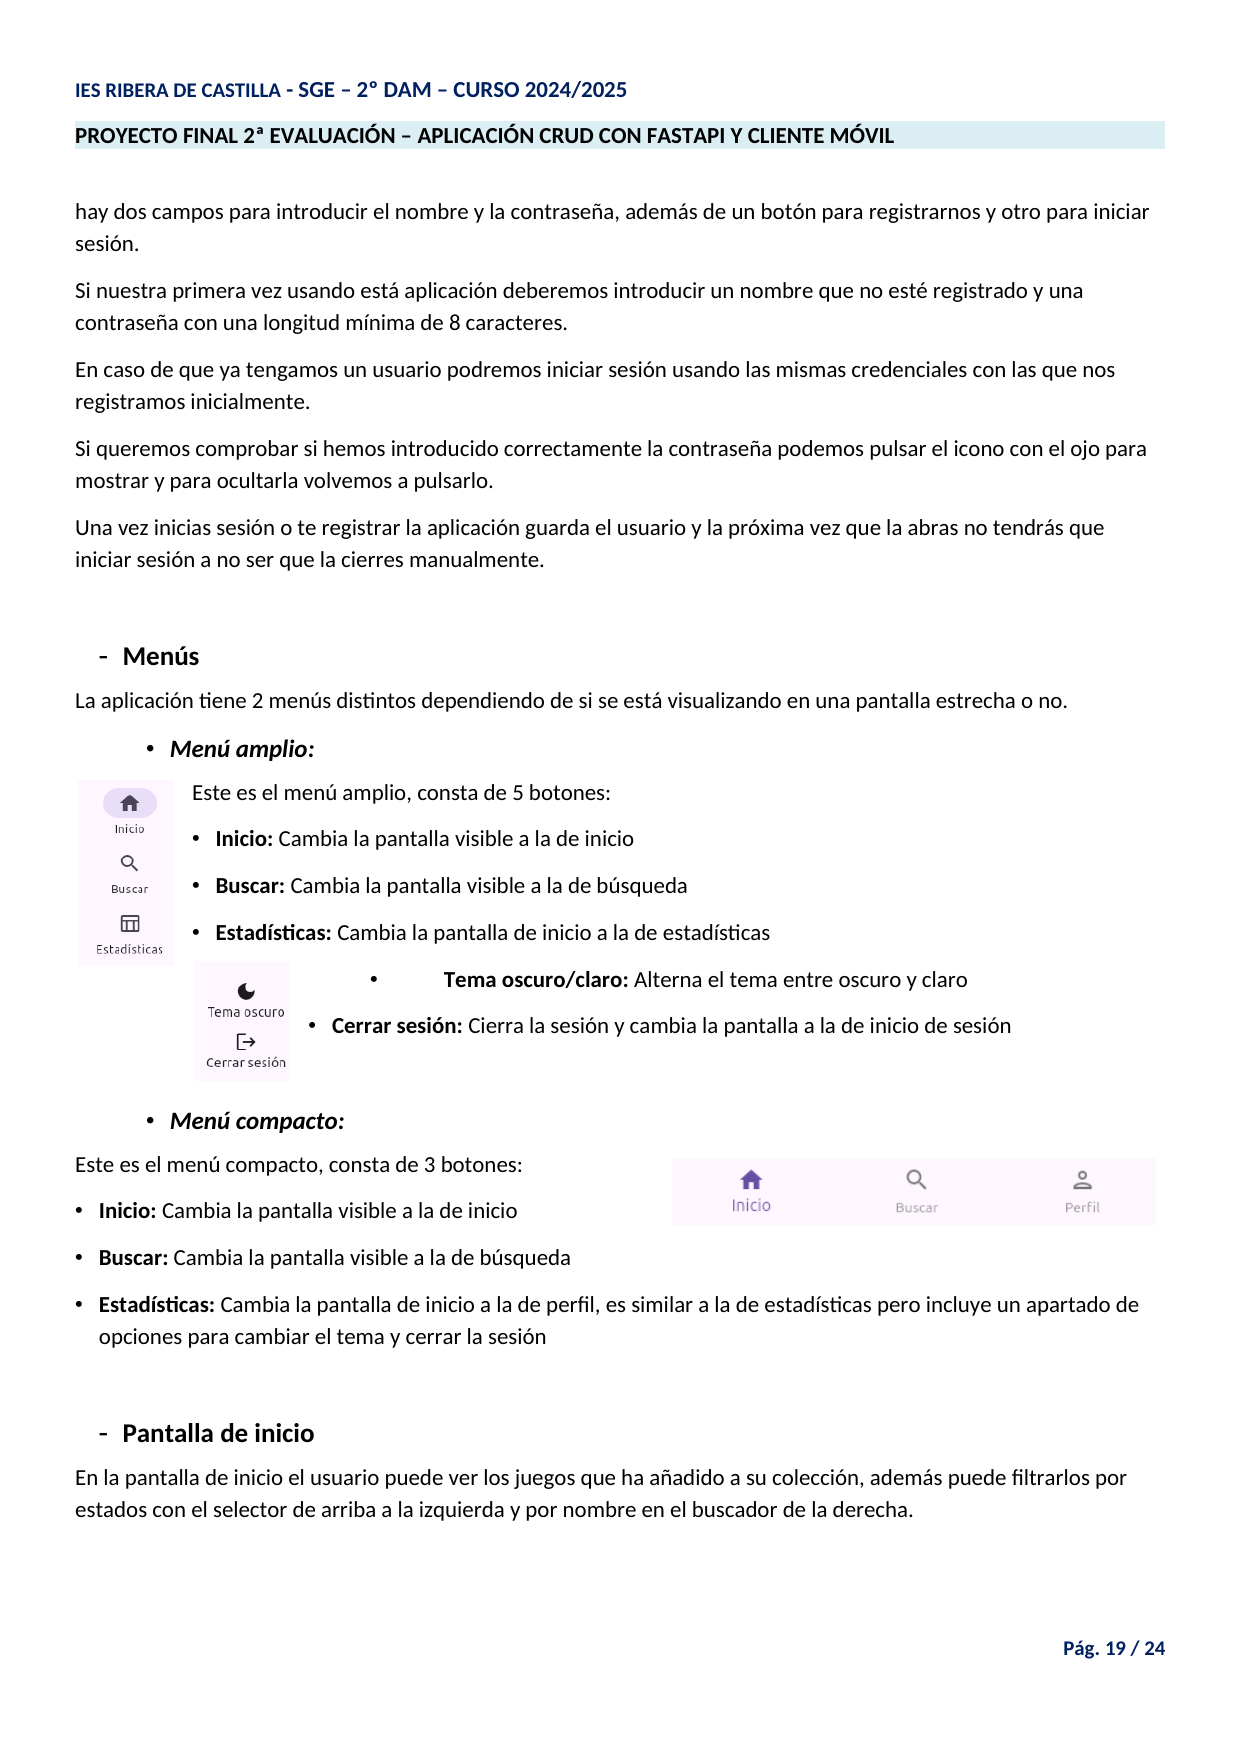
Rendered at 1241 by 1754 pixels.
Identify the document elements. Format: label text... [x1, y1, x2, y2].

text hay dos campos para introducir el nombre y la contraseña, además de un botón para registrarnos y otro para iniciar sesión. [75, 197, 1165, 257]
subtitle Menú compacto: [146, 1105, 1165, 1136]
subtitle Menús [99, 639, 1165, 672]
text Si nuestra primera vez usando está aplicación deberemos introducir un nombre que no esté registrado y una contraseña con una longitud mínima de 8 caracteres. [75, 276, 1165, 336]
text La aplicación tiene 2 menús distintos dependiendo de si se está visualizando en una pantalla estrecha o no. [75, 686, 1165, 714]
picture [671, 1158, 1157, 1225]
list Cerrar sesión: Cierra la sesión y cambia la pantalla a la de inicio de sesión [75, 1012, 1165, 1039]
list Inicio: Cambia la pantalla visible a la de inicio [75, 1197, 671, 1225]
list Buscar: Cambia la pantalla visible a la de búsqueda [75, 1243, 1165, 1271]
list Tema oscuro/claro: Alterna el tema entre oscuro y claro [75, 965, 1165, 993]
list Buscar: Cambia la pantalla visible a la de búsqueda [75, 871, 1165, 899]
text Este es el menú amplio, consta de 5 botones: [75, 778, 1165, 806]
list Estadísticas: Cambia la pantalla de inicio a la de perfil, es similar a la de estadísticas pero incluye un apartado de opciones para cambiar el tema y cerrar la sesión [75, 1290, 1165, 1350]
text Si queremos comprobar si hemos introducido correctamente la contraseña podemos pulsar el icono con el ojo para mostrar y para ocultarla volvemos a pulsarlo. [75, 434, 1165, 494]
text En la pantalla de inicio el usuario puede ver los juegos que ha añadido a su colección, además puede filtrarlos por estados con el selector de arriba a la izquierda y por nombre en el buscador de la derecha. [75, 1463, 1165, 1524]
subtitle Pantalla de inicio [99, 1416, 1165, 1449]
subtitle Menú amplio: [146, 733, 1165, 763]
list Inicio: Cambia la pantalla visible a la de inicio [75, 824, 1165, 852]
text Este es el menú compacto, consta de 3 botones: [75, 1150, 1165, 1178]
text Una vez inicias sesión o te registrar la aplicación guarda el usuario y la próxima vez que la abras no tendrás que iniciar sesión a no ser que la cierres manualmente. [75, 513, 1165, 573]
text En caso de que ya tengamos un usuario podremos iniciar sesión usando las mismas credenciales con las que nos registramos inicialmente. [75, 355, 1165, 415]
list Estadísticas: Cambia la pantalla de inicio a la de estadísticas [75, 918, 1165, 946]
